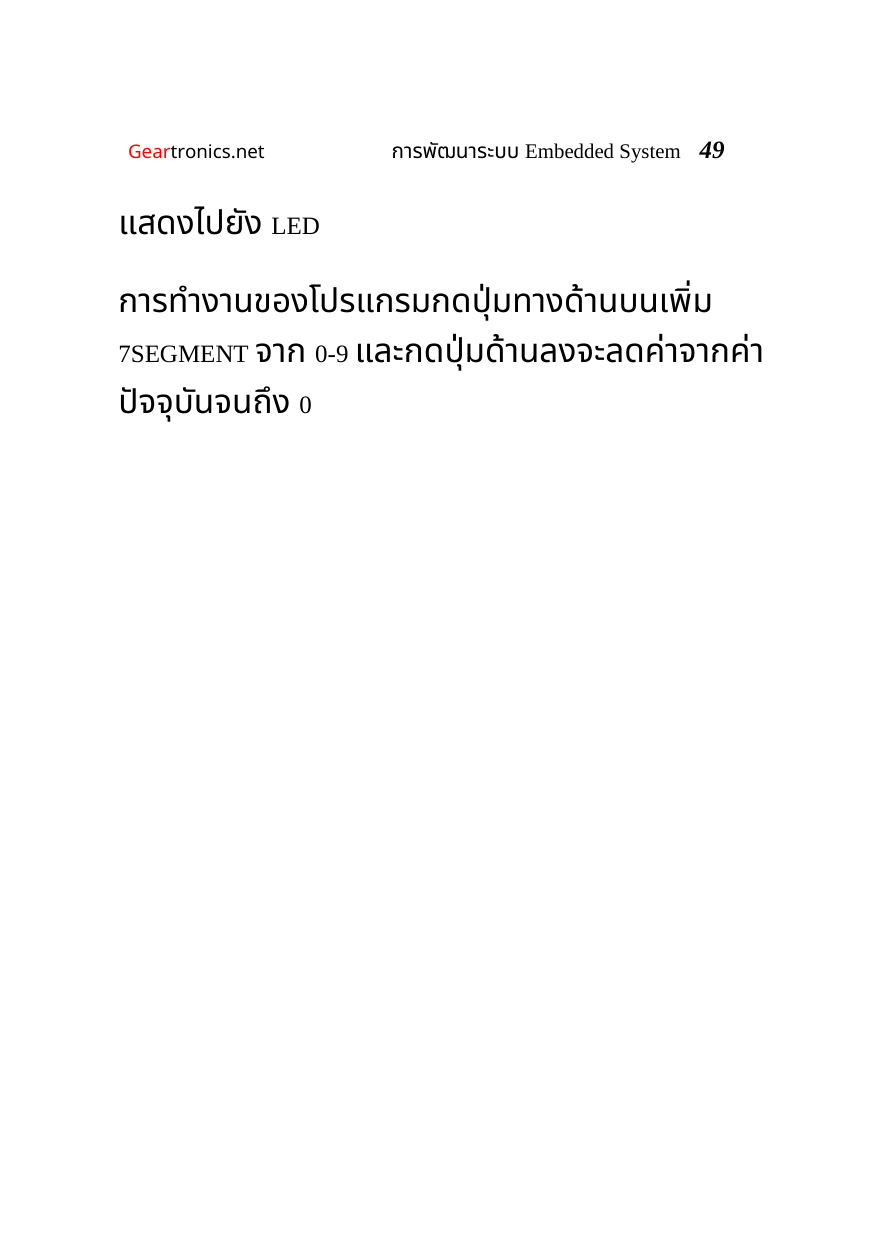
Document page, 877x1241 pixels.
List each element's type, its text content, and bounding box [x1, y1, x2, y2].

text แสดงไปยัง LED [118, 199, 818, 249]
text การทำงานของโปรแกรมกดปุ่มทางด้านบนเพิ่ม 7SEGMENT จาก 0-9 และกดปุ่มด้านลงจะลดค่าจากค่าปัจจุบันจนถึง 0 [118, 277, 818, 428]
